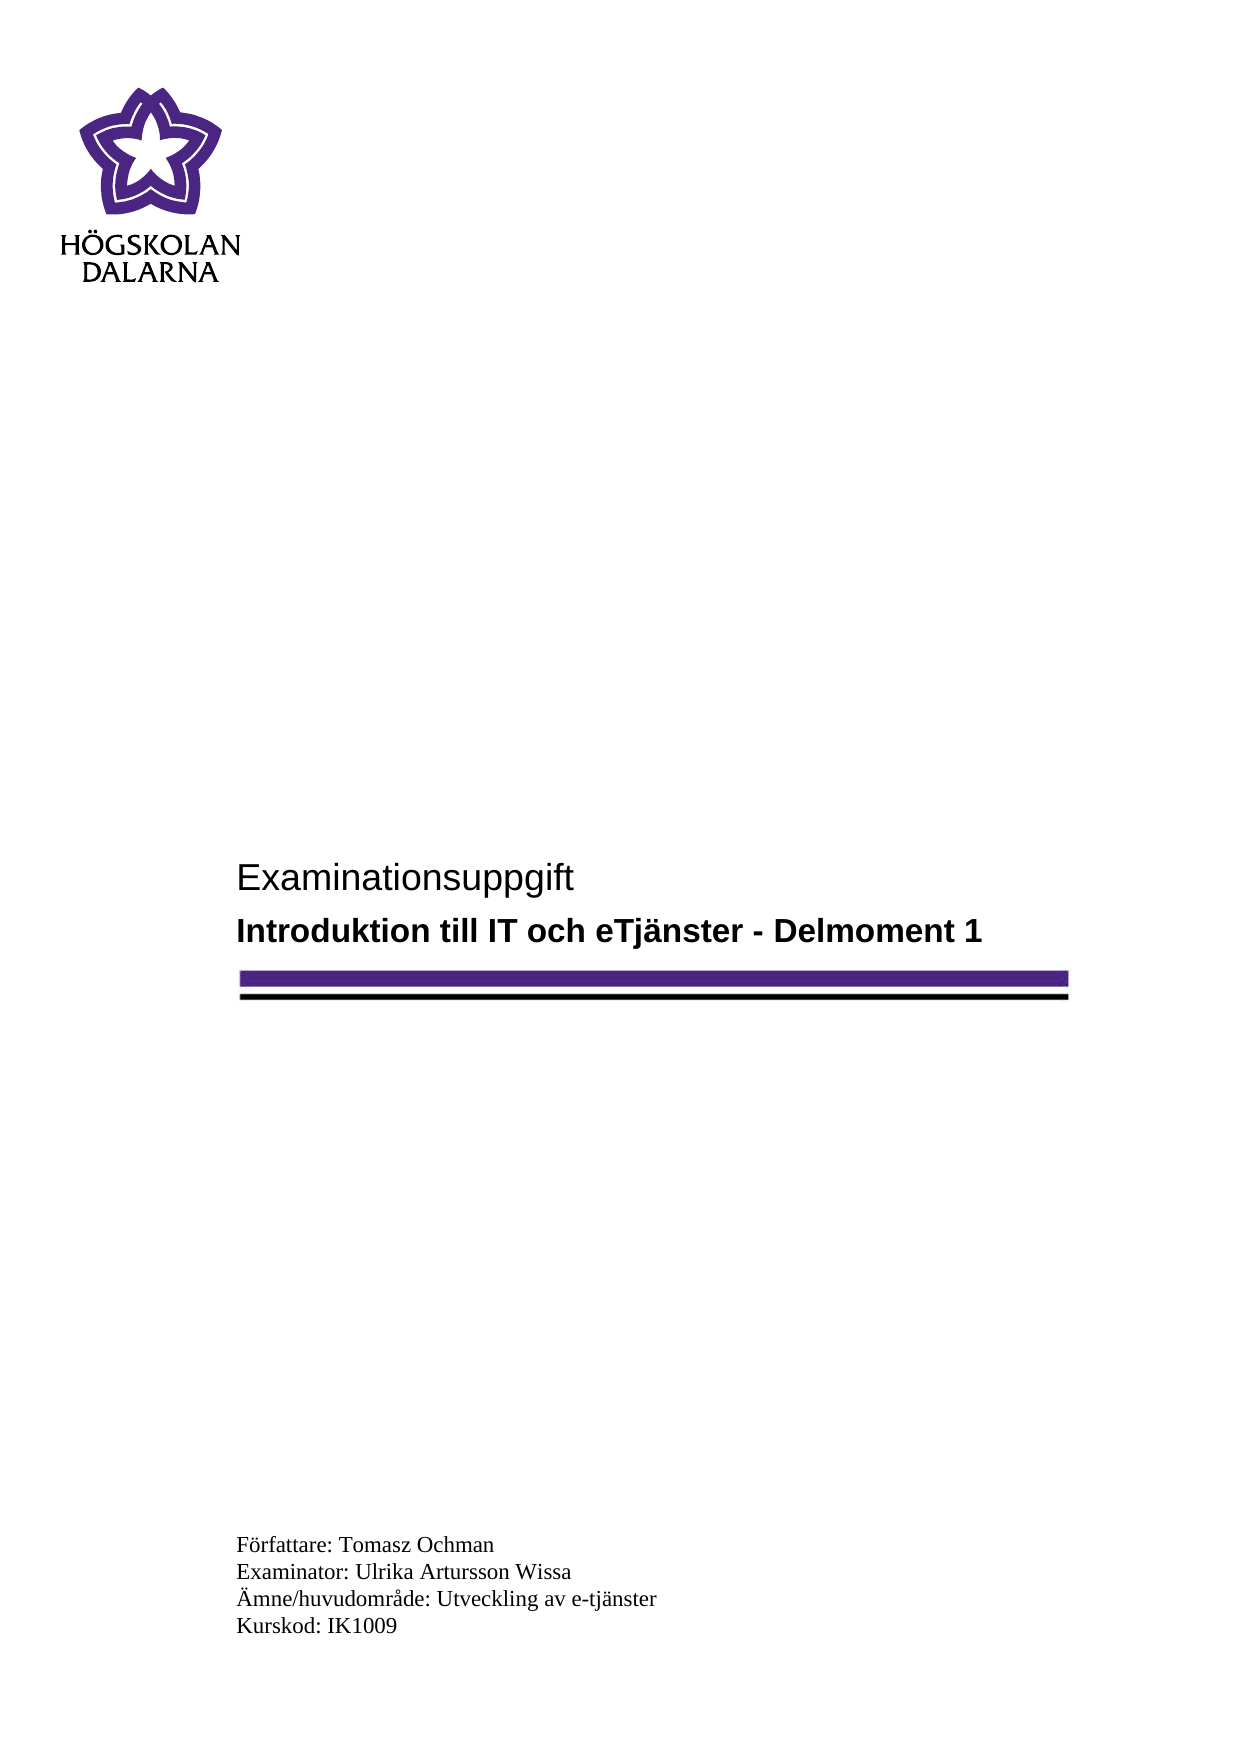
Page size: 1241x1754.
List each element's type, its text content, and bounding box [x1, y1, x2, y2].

text Författare: Tomasz Ochman [236, 1531, 1069, 1558]
text Examinator: Ulrika Artursson Wissa [236, 1558, 1069, 1585]
text Introduktion till IT och eTjänster - Delmoment 1 [236, 911, 1069, 949]
text Ämne/huvudområde: Utveckling av e-tjänster [236, 1585, 842, 1612]
picture [237, 968, 1072, 1003]
text Kurskod: IK1009 [236, 1612, 842, 1639]
text Examinationsuppgift [236, 855, 1069, 898]
